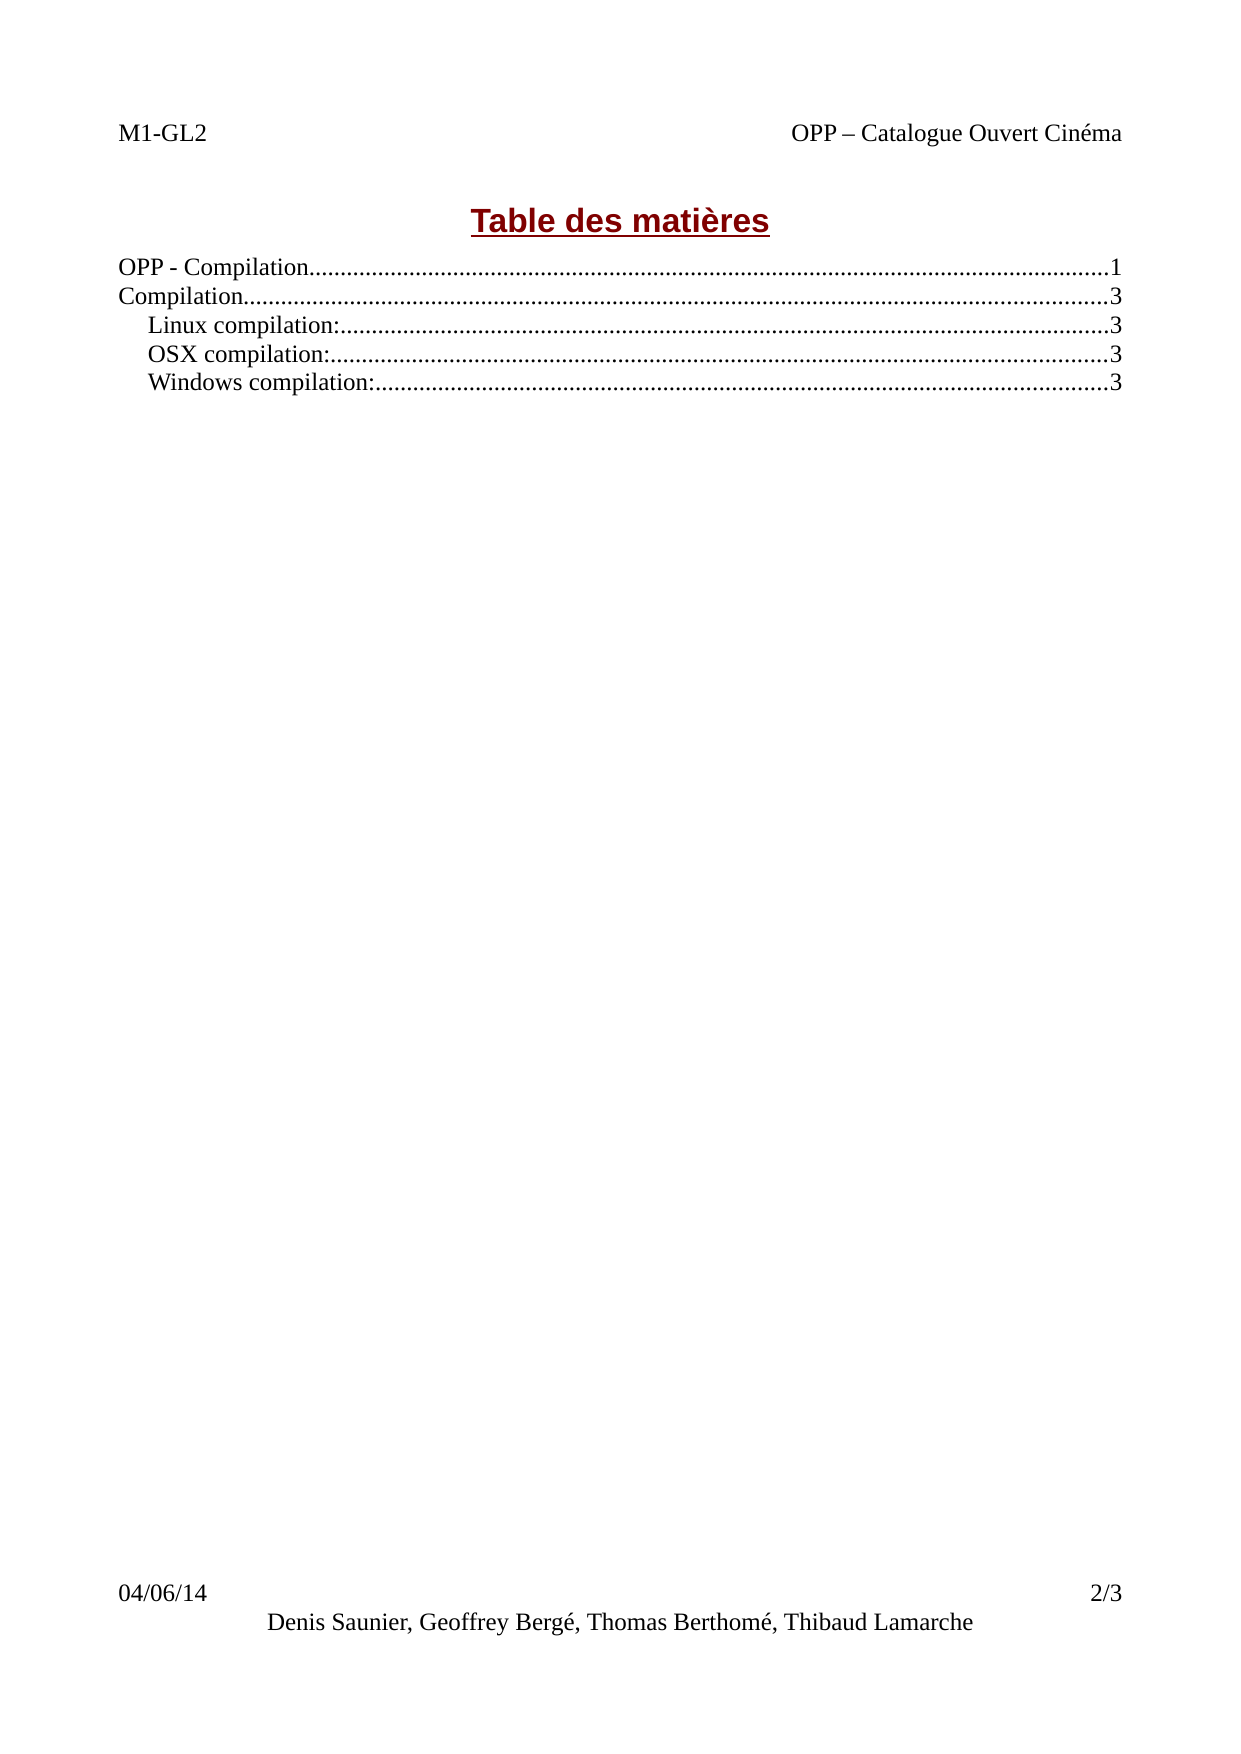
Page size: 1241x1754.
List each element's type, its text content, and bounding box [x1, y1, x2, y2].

text Linux compilation: 3 [148, 310, 1122, 339]
text OPP - Compilation 1 [118, 252, 1122, 281]
subtitle Table des matières [118, 201, 1122, 240]
text OSX compilation: 3 [148, 339, 1122, 367]
text Windows compilation: 3 [148, 367, 1122, 396]
text Compilation 3 [118, 281, 1122, 310]
